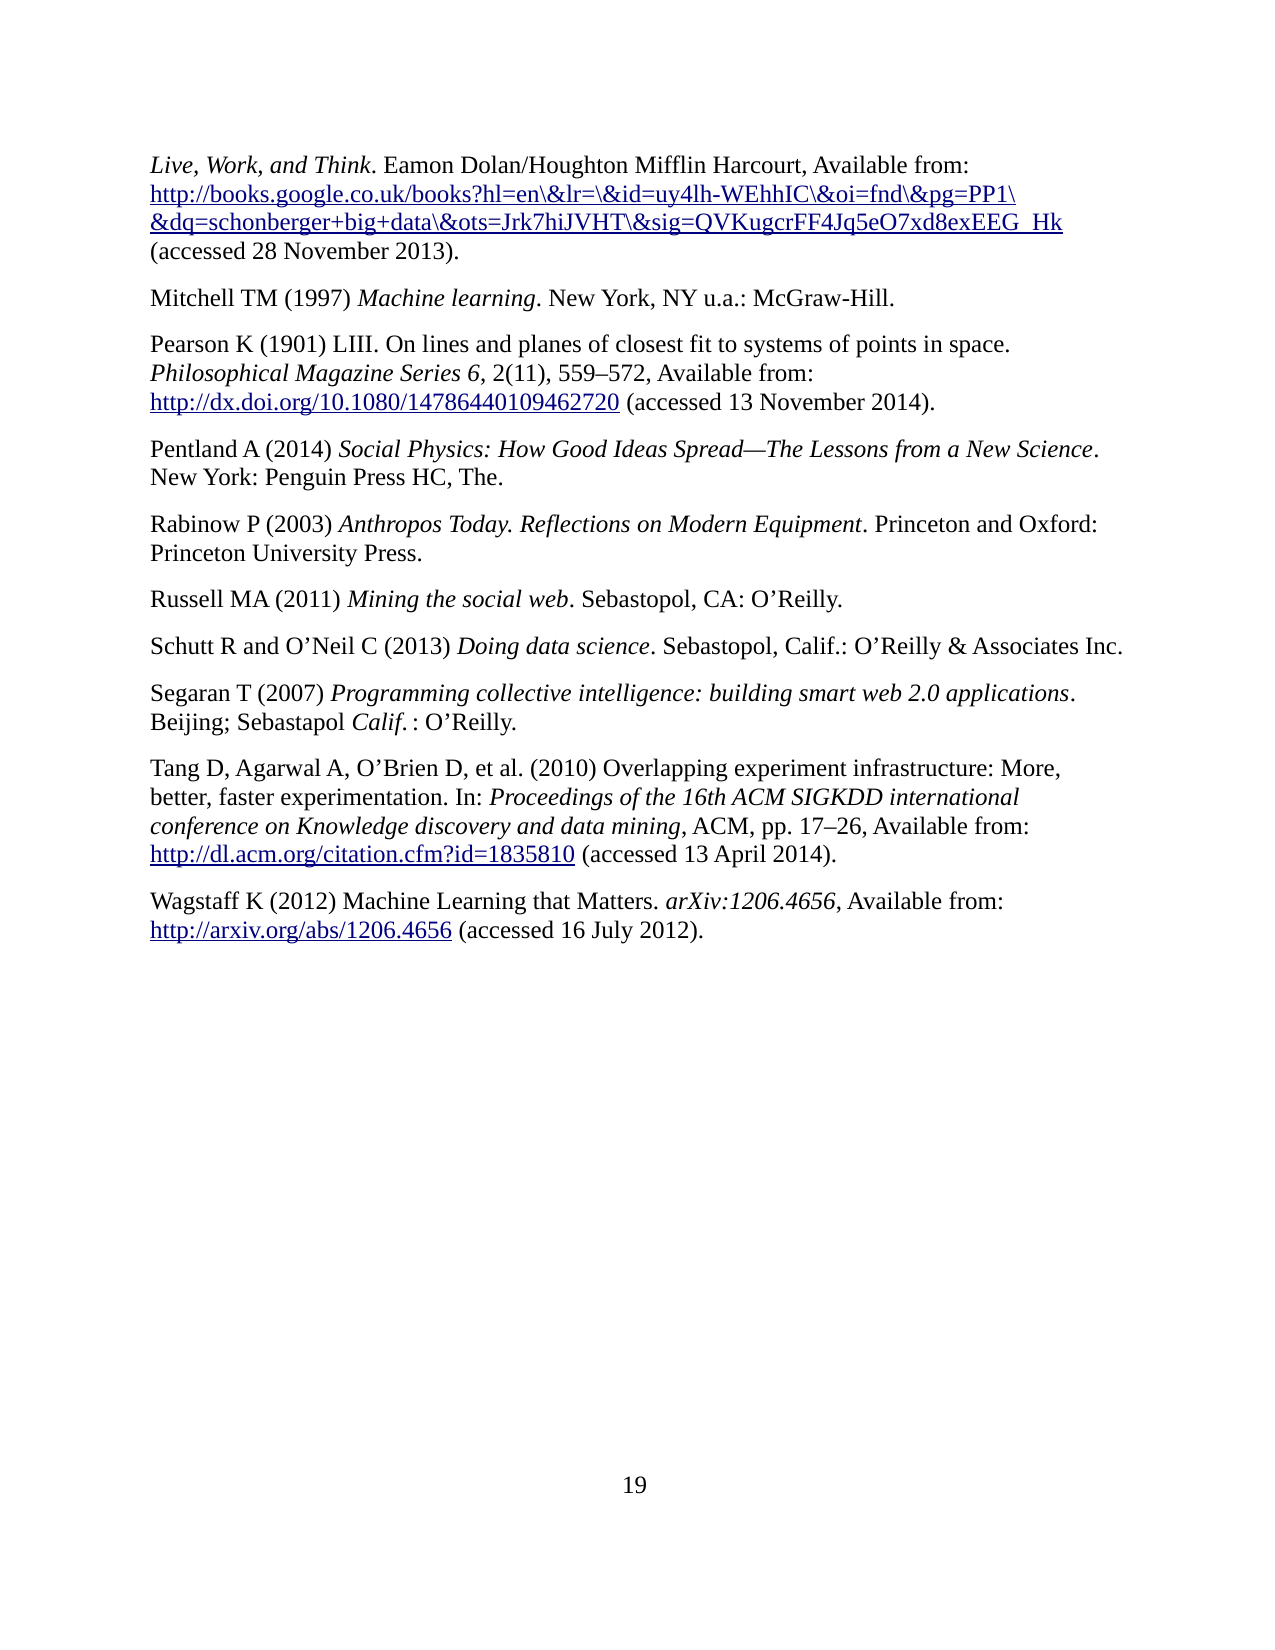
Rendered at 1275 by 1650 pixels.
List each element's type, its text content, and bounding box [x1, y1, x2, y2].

text Pentland A (2014) Social Physics: How Good Ideas Spread—The Lessons from a New Science. New York: Penguin Press HC, The. [150, 434, 1125, 491]
text Pearson K (1901) LIII. On lines and planes of closest fit to systems of points in space. Philosophical Magazine Series 6, 2(11), 559–572, Available from: http://dx.doi.org/10.1080/14786440109462720 (accessed 13 November 2014). [150, 329, 1125, 416]
text Live, Work, and Think. Eamon Dolan/Houghton Mifflin Harcourt, Available from: http://books.google.co.uk/books?hl=en\&lr=\&id=uy4lh-WEhhIC\&oi=fnd\&pg=PP1\&dq=schonberger+big+data\&ots=Jrk7hiJVHT\&sig=QVKugcrFF4Jq5eO7xd8exEEG_Hk (accessed 28 November 2013). [150, 150, 1125, 265]
text Rabinow P (2003) Anthropos Today. Reflections on Modern Equipment. Princeton and Oxford: Princeton University Press. [150, 509, 1125, 567]
text Mitchell TM (1997) Machine learning. New York, NY u.a.: McGraw-Hill. [150, 283, 1125, 312]
text Schutt R and O’Neil C (2013) Doing data science. Sebastopol, Calif.: O’Reilly & Associates Inc. [150, 631, 1125, 660]
text Segaran T (2007) Programming collective intelligence: building smart web 2.0 applications. Beijing; Sebastapol Calif. : O’Reilly. [150, 678, 1125, 735]
text Russell MA (2011) Mining the social web. Sebastopol, CA: O’Reilly. [150, 584, 1125, 613]
text Tang D, Agarwal A, O’Brien D, et al. (2010) Overlapping experiment infrastructure: More, better, faster experimentation. In: Proceedings of the 16th ACM SIGKDD international conference on Knowledge discovery and data mining, ACM, pp. 17–26, Available from: http://dl.acm.org/citation.cfm?id=1835810 (accessed 13 April 2014). [150, 753, 1125, 868]
text Wagstaff K (2012) Machine Learning that Matters. arXiv:1206.4656, Available from: http://arxiv.org/abs/1206.4656 (accessed 16 July 2012). [150, 886, 1125, 944]
